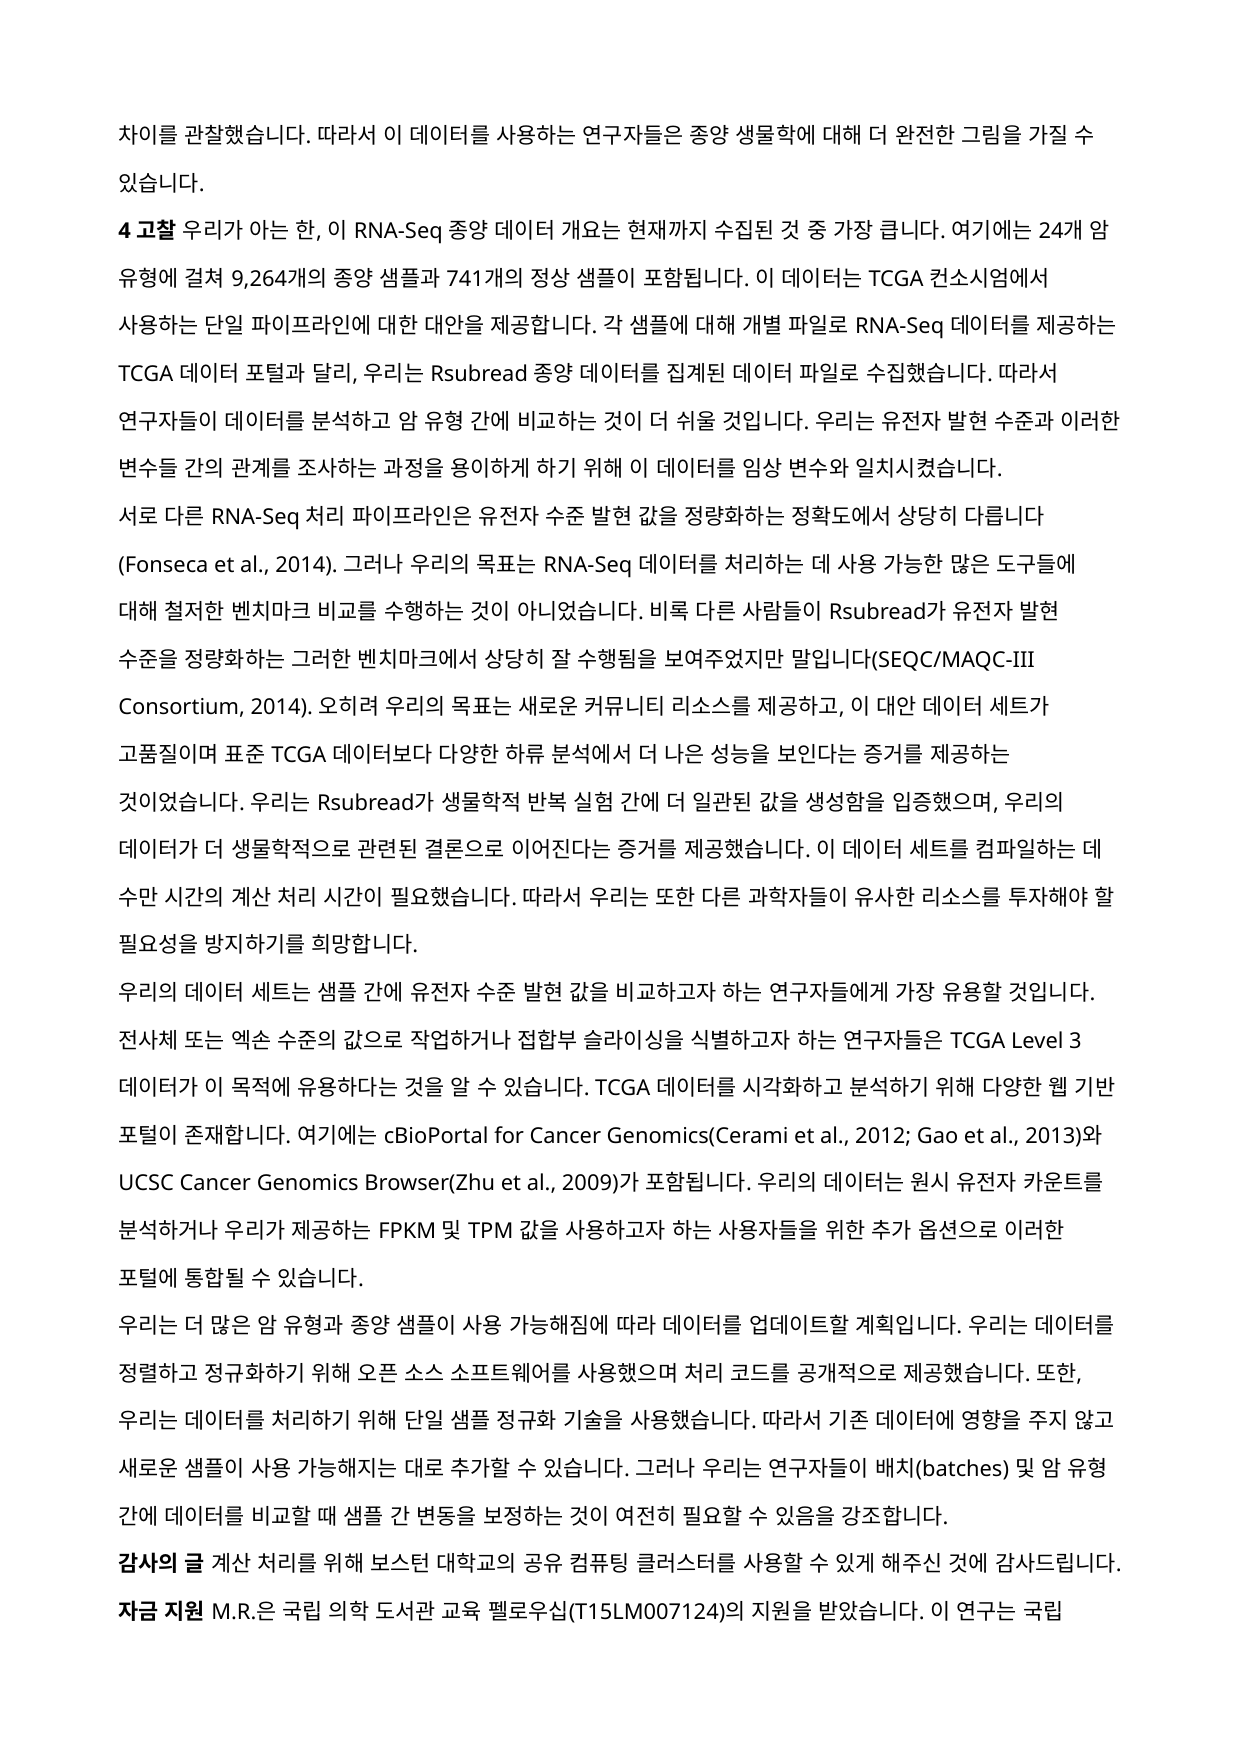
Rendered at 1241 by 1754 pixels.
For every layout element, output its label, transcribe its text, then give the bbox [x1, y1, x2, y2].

text 우리의 데이터 세트는 샘플 간에 유전자 수준 발현 값을 비교하고자 하는 연구자들에게 가장 유용할 것입니다. 전사체 또는 엑손 수준의 값으로 작업하거나 접합부 슬라이싱을 식별하고자 하는 연구자들은 TCGA Level 3 데이터가 이 목적에 유용하다는 것을 알 수 있습니다. TCGA 데이터를 시각화하고 분석하기 위해 다양한 웹 기반 포털이 존재합니다. 여기에는 cBioPortal for Cancer Genomics(Cerami et al., 2012; Gao et al., 2013)와 UCSC Cancer Genomics Browser(Zhu et al., 2009)가 포함됩니다. 우리의 데이터는 원시 유전자 카운트를 분석하거나 우리가 제공하는 FPKM 및 TPM 값을 사용하고자 하는 사용자들을 위한 추가 옵션으로 이러한 포털에 통합될 수 있습니다. [118, 975, 1122, 1292]
text 우리는 더 많은 암 유형과 종양 샘플이 사용 가능해짐에 따라 데이터를 업데이트할 계획입니다. 우리는 데이터를 정렬하고 정규화하기 위해 오픈 소스 소프트웨어를 사용했으며 처리 코드를 공개적으로 제공했습니다. 또한, 우리는 데이터를 처리하기 위해 단일 샘플 정규화 기술을 사용했습니다. 따라서 기존 데이터에 영향을 주지 않고 새로운 샘플이 사용 가능해지는 대로 추가할 수 있습니다. 그러나 우리는 연구자들이 배치(batches) 및 암 유형 간에 데이터를 비교할 때 샘플 간 변동을 보정하는 것이 여전히 필요할 수 있음을 강조합니다. [118, 1308, 1122, 1530]
text 4 고찰 우리가 아는 한, 이 RNA-Seq 종양 데이터 개요는 현재까지 수집된 것 중 가장 큽니다. 여기에는 24개 암 유형에 걸쳐 9,264개의 종양 샘플과 741개의 정상 샘플이 포함됩니다. 이 데이터는 TCGA 컨소시엄에서 사용하는 단일 파이프라인에 대한 대안을 제공합니다. 각 샘플에 대해 개별 파일로 RNA-Seq 데이터를 제공하는 TCGA 데이터 포털과 달리, 우리는 Rsubread 종양 데이터를 집계된 데이터 파일로 수집했습니다. 따라서 연구자들이 데이터를 분석하고 암 유형 간에 비교하는 것이 더 쉬울 것입니다. 우리는 유전자 발현 수준과 이러한 변수들 간의 관계를 조사하는 과정을 용이하게 하기 위해 이 데이터를 임상 변수와 일치시켰습니다. [118, 213, 1122, 483]
text 감사의 글 계산 처리를 위해 보스턴 대학교의 공유 컴퓨팅 클러스터를 사용할 수 있게 해주신 것에 감사드립니다. 자금 지원 M.R.은 국립 의학 도서관 교육 펠로우십(T15LM007124)의 지원을 받았습니다. 이 연구는 국립 [118, 1546, 1122, 1626]
text 차이를 관찰했습니다. 따라서 이 데이터를 사용하는 연구자들은 종양 생물학에 대해 더 완전한 그림을 가질 수 있습니다. [118, 118, 1122, 197]
text 서로 다른 RNA-Seq 처리 파이프라인은 유전자 수준 발현 값을 정량화하는 정확도에서 상당히 다릅니다(Fonseca et al., 2014). 그러나 우리의 목표는 RNA-Seq 데이터를 처리하는 데 사용 가능한 많은 도구들에 대해 철저한 벤치마크 비교를 수행하는 것이 아니었습니다. 비록 다른 사람들이 Rsubread가 유전자 발현 수준을 정량화하는 그러한 벤치마크에서 상당히 잘 수행됨을 보여주었지만 말입니다(SEQC/MAQC-III Consortium, 2014). 오히려 우리의 목표는 새로운 커뮤니티 리소스를 제공하고, 이 대안 데이터 세트가 고품질이며 표준 TCGA 데이터보다 다양한 하류 분석에서 더 나은 성능을 보인다는 증거를 제공하는 것이었습니다. 우리는 Rsubread가 생물학적 반복 실험 간에 더 일관된 값을 생성함을 입증했으며, 우리의 데이터가 더 생물학적으로 관련된 결론으로 이어진다는 증거를 제공했습니다. 이 데이터 세트를 컴파일하는 데 수만 시간의 계산 처리 시간이 필요했습니다. 따라서 우리는 또한 다른 과학자들이 유사한 리소스를 투자해야 할 필요성을 방지하기를 희망합니다. [118, 499, 1122, 959]
